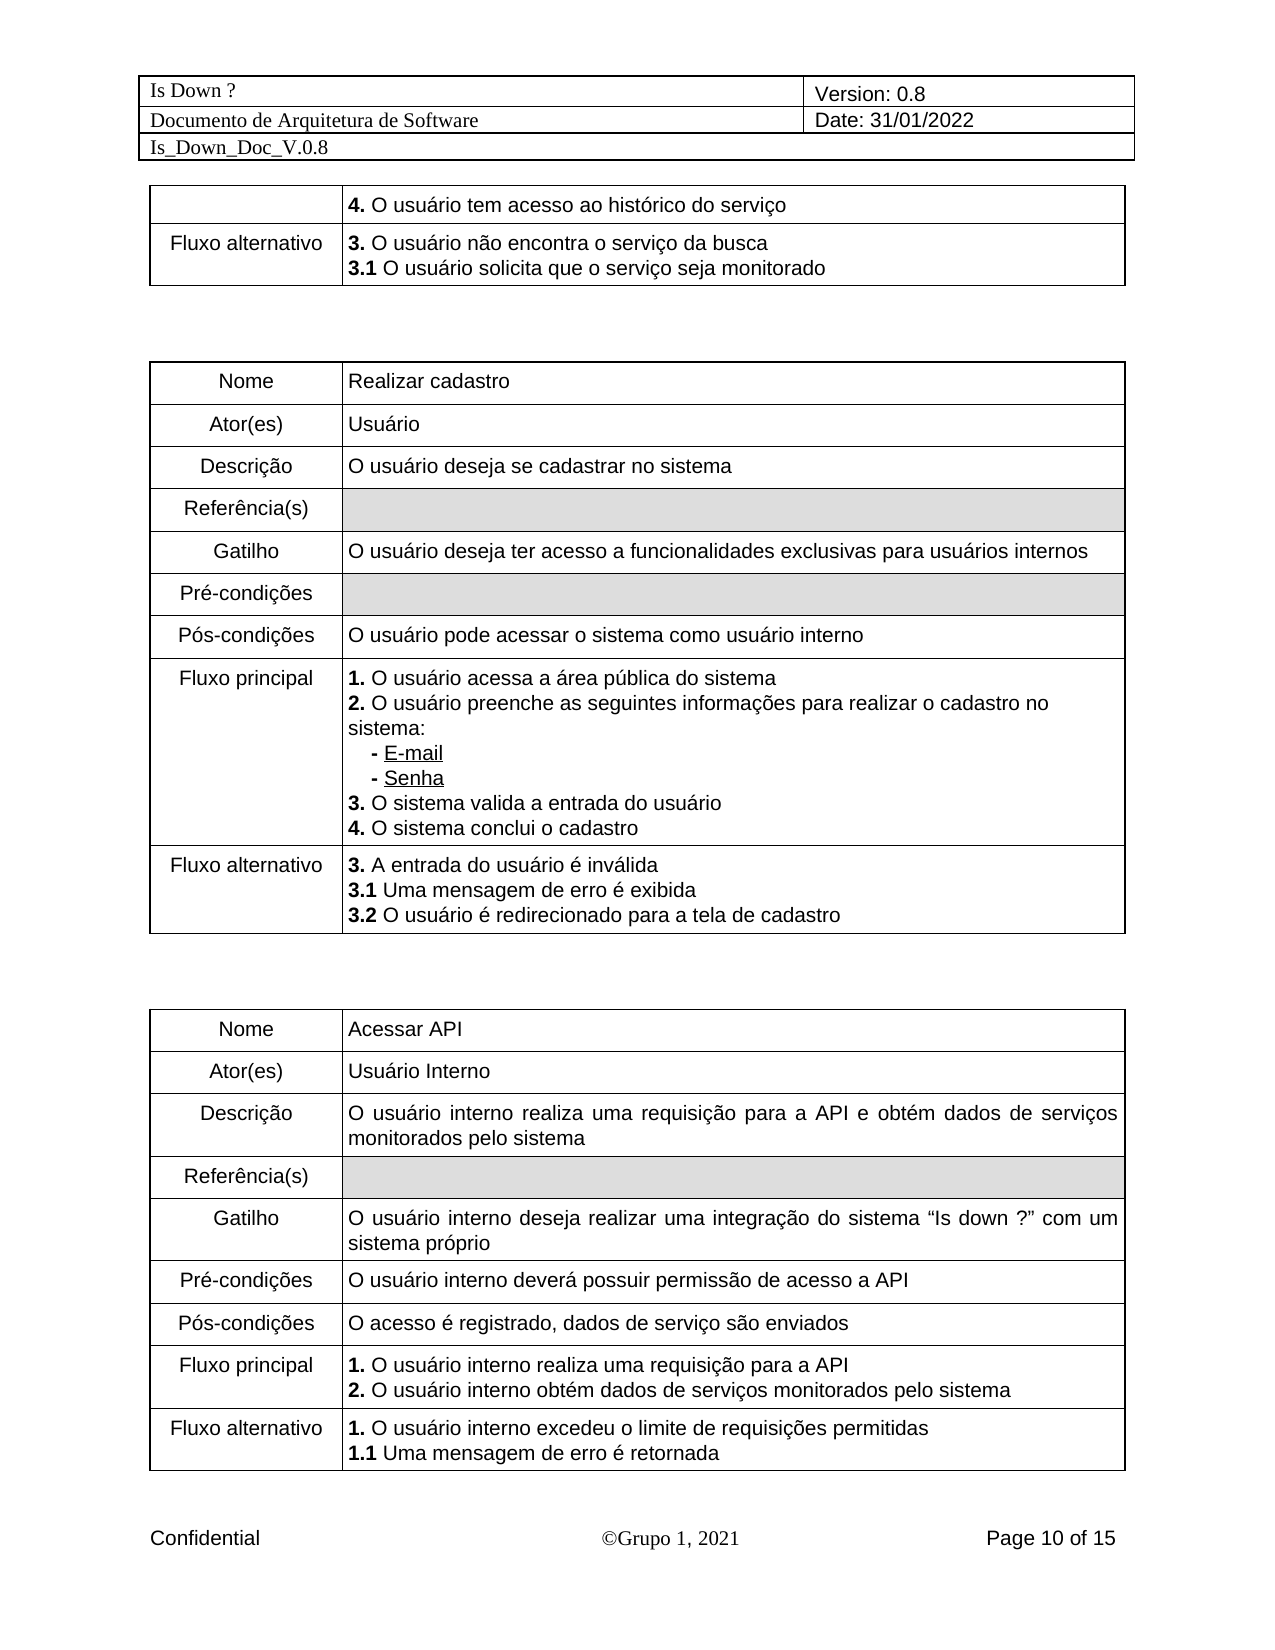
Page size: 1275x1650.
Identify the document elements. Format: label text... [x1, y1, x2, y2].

table_header Nome [151, 363, 342, 404]
table_cell [343, 1157, 1124, 1198]
table_cell Descrição [151, 447, 342, 488]
table_cell Fluxo principal [151, 659, 342, 845]
table_cell O usuário deseja ter acesso a funcionalidades exclusivas para usuários internos [343, 532, 1124, 573]
table_cell 3. O usuário não encontra o serviço da busca 3.1 O usuário solicita que o serviço seja monitorado [343, 224, 1124, 285]
table_cell Referência(s) [151, 489, 342, 531]
table_header Nome [151, 1010, 342, 1051]
table_cell Referência(s) [151, 1157, 342, 1198]
table_cell Pré-condições [151, 1261, 342, 1303]
table_cell Gatilho [151, 1199, 342, 1260]
table_cell 1. O usuário interno realiza uma requisição para a API 2. O usuário interno obtém dados de serviços monitorados pelo sistema [343, 1346, 1124, 1407]
table_cell O usuário interno realiza uma requisição para a API e obtém dados de serviços monitorados pelo sistema [343, 1094, 1124, 1156]
table_cell Fluxo alternativo [151, 224, 342, 285]
table_cell 1. O usuário interno excedeu o limite de requisições permitidas 1.1 Uma mensagem de erro é retornada [343, 1409, 1124, 1470]
table_cell [343, 489, 1124, 531]
table_cell 3. A entrada do usuário é inválida 3.1 Uma mensagem de erro é exibida 3.2 O usuário é redirecionado para a tela de cadastro [343, 846, 1124, 932]
table_cell Fluxo principal [151, 1346, 342, 1407]
table_cell Fluxo alternativo [151, 846, 342, 932]
table_cell Pré-condições [151, 574, 342, 615]
table_cell O usuário interno deverá possuir permissão de acesso a API [343, 1261, 1124, 1303]
table_cell Ator(es) [151, 405, 342, 446]
table_cell Ator(es) [151, 1052, 342, 1093]
table_cell Descrição [151, 1094, 342, 1156]
table_cell [151, 186, 342, 223]
table_cell 1. O usuário acessa a área pública do sistema 2. O usuário preenche as seguintes informações para realizar o cadastro no sistema: - E-mail - Senha 3. O sistema valida a entrada do usuário 4. O sistema conclui o cadastro [343, 659, 1124, 845]
table_cell O usuário interno deseja realizar uma integração do sistema “Is down ?” com um sistema próprio [343, 1199, 1124, 1260]
table_header Acessar API [343, 1010, 1124, 1051]
table_cell 4. O usuário tem acesso ao histórico do serviço [343, 186, 1124, 223]
table_cell O usuário deseja se cadastrar no sistema [343, 447, 1124, 488]
table_cell Pós-condições [151, 1304, 342, 1345]
table_header Realizar cadastro [343, 363, 1124, 404]
table_cell Fluxo alternativo [151, 1409, 342, 1470]
table_cell [343, 574, 1124, 615]
table_cell Gatilho [151, 532, 342, 573]
table_cell Usuário [343, 405, 1124, 446]
table_cell O usuário pode acessar o sistema como usuário interno [343, 616, 1124, 657]
table_cell O acesso é registrado, dados de serviço são enviados [343, 1304, 1124, 1345]
table_cell Pós-condições [151, 616, 342, 657]
table_cell Usuário Interno [343, 1052, 1124, 1093]
